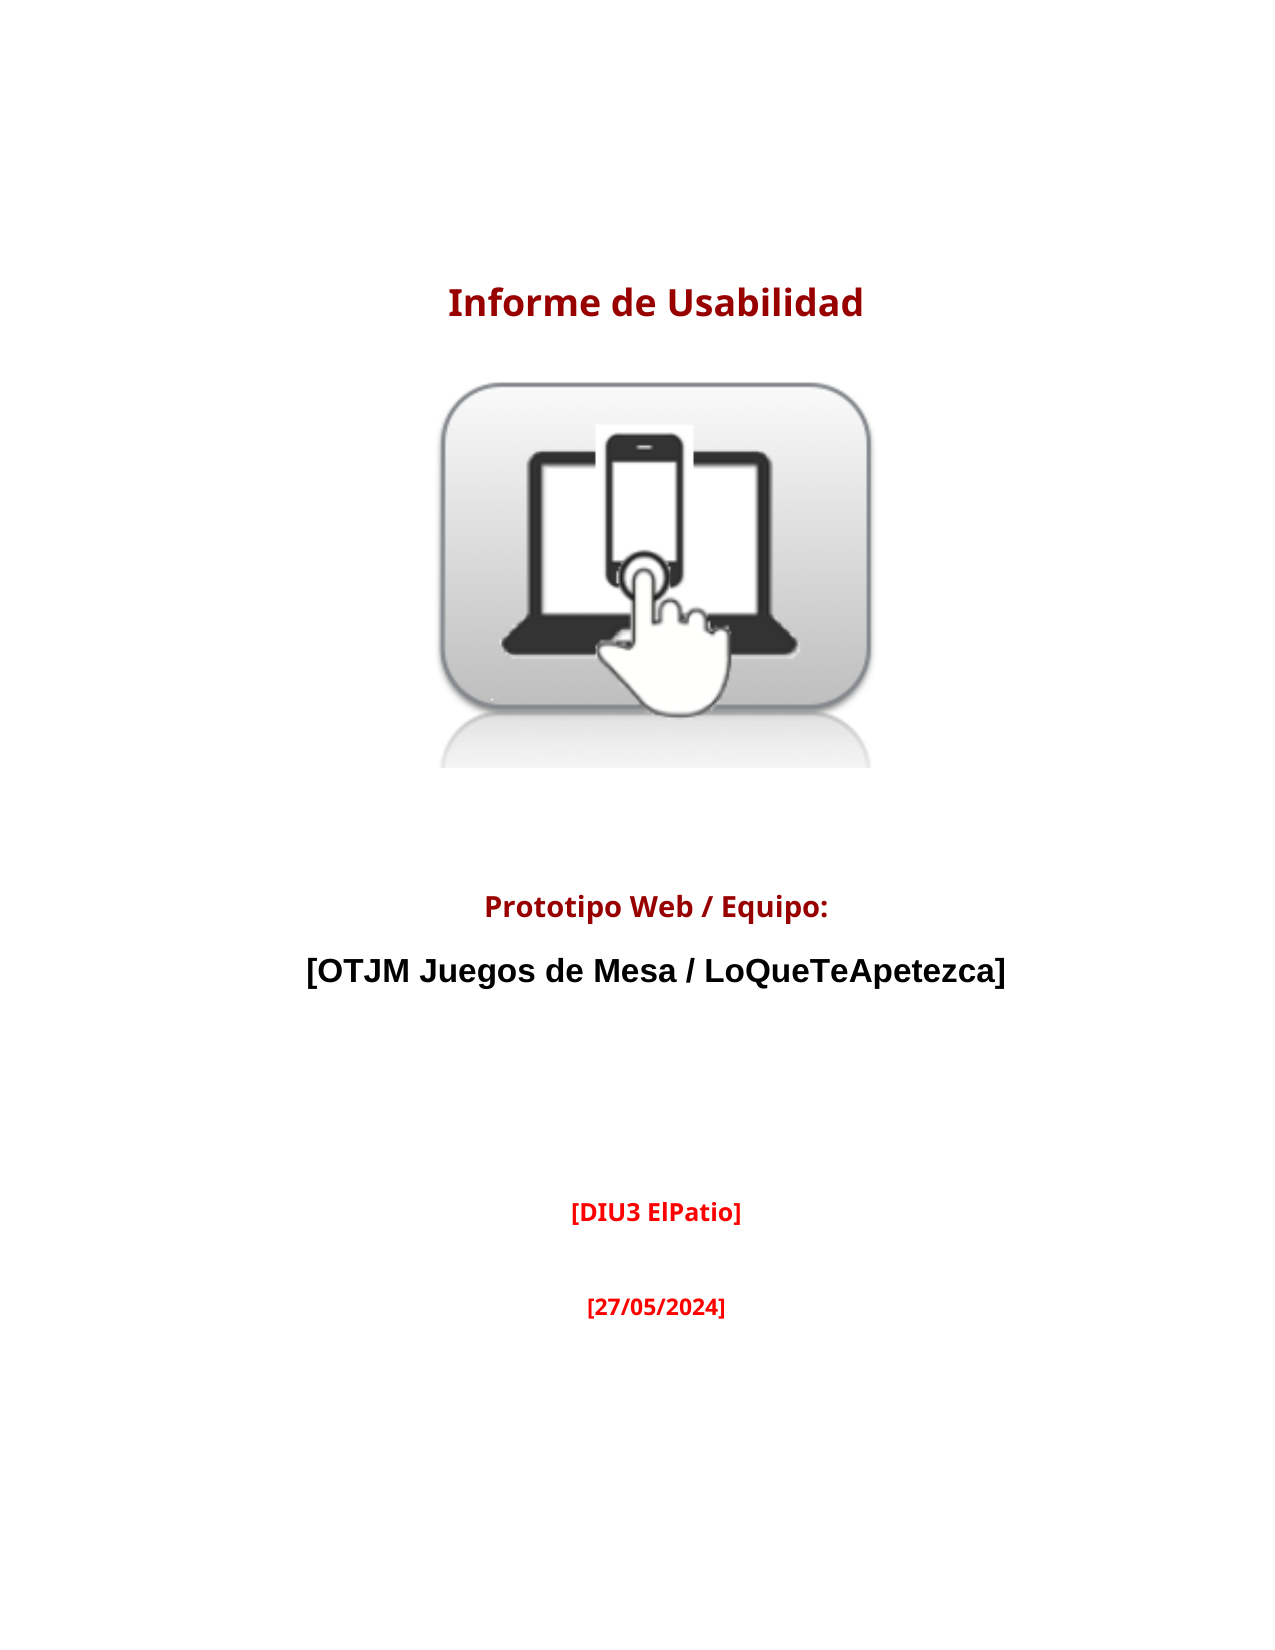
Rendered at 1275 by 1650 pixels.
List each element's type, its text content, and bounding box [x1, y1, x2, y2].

text Informe de Usabilidad [187, 276, 1125, 327]
text [27/05/2024] [187, 1291, 1125, 1322]
text Prototipo Web / Equipo: [187, 887, 1125, 926]
text [DIU3 ElPatio] [187, 1194, 1125, 1228]
text [OTJM Juegos de Mesa / LoQueTeApetezca] [187, 951, 1125, 990]
